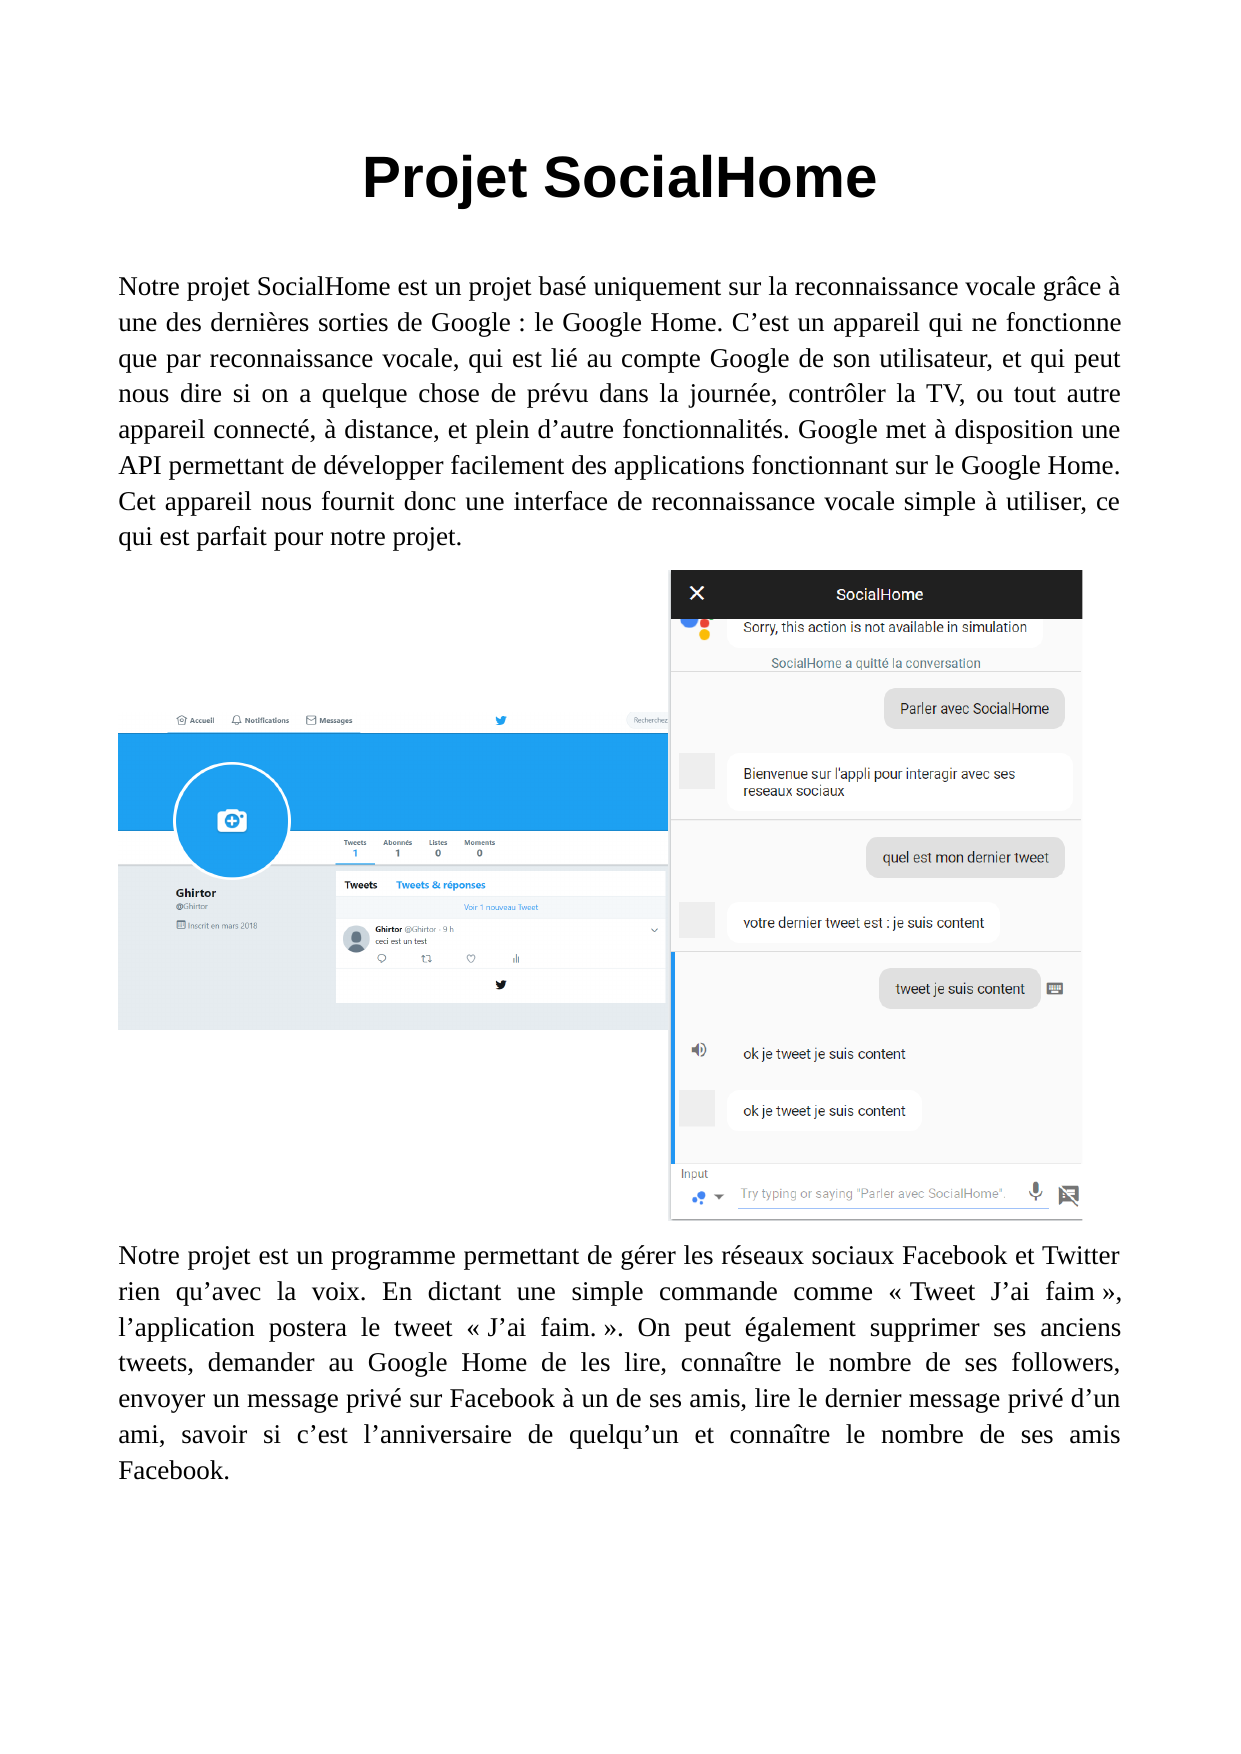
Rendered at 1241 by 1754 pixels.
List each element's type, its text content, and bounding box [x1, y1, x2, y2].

title Projet SocialHome [118, 143, 1122, 210]
text Notre projet est un programme permettant de gérer les réseaux sociaux Facebook et Twitter rien qu’avec la voix. En dictant une simple commande comme « Tweet J’ai faim », l’application postera le tweet « J’ai faim. ». On peut également supprimer ses anciens tweets, demander au Google Home de les lire, connaître le nombre de ses followers, envoyer un message privé sur Facebook à un de ses amis, lire le dernier message privé d’un ami, savoir si c’est l’anniversaire de quelqu’un et connaître le nombre de ses amis Facebook. [118, 1239, 1122, 1485]
text Notre projet SocialHome est un projet basé uniquement sur la reconnaissance vocale grâce à une des dernières sorties de Google : le Google Home. C’est un appareil qui ne fonctionne que par reconnaissance vocale, qui est lié au compte Google de son utilisateur, et qui peut nous dire si on a quelque chose de prévu dans la journée, contrôler la TV, ou tout autre appareil connecté, à distance, et plein d’autre fonctionnalités. Google met à disposition une API permettant de développer facilement des applications fonctionnant sur le Google Home. Cet appareil nous fournit donc une interface de reconnaissance vocale simple à utiliser, ce qui est parfait pour notre projet. [118, 270, 1122, 552]
picture [118, 570, 1083, 1221]
